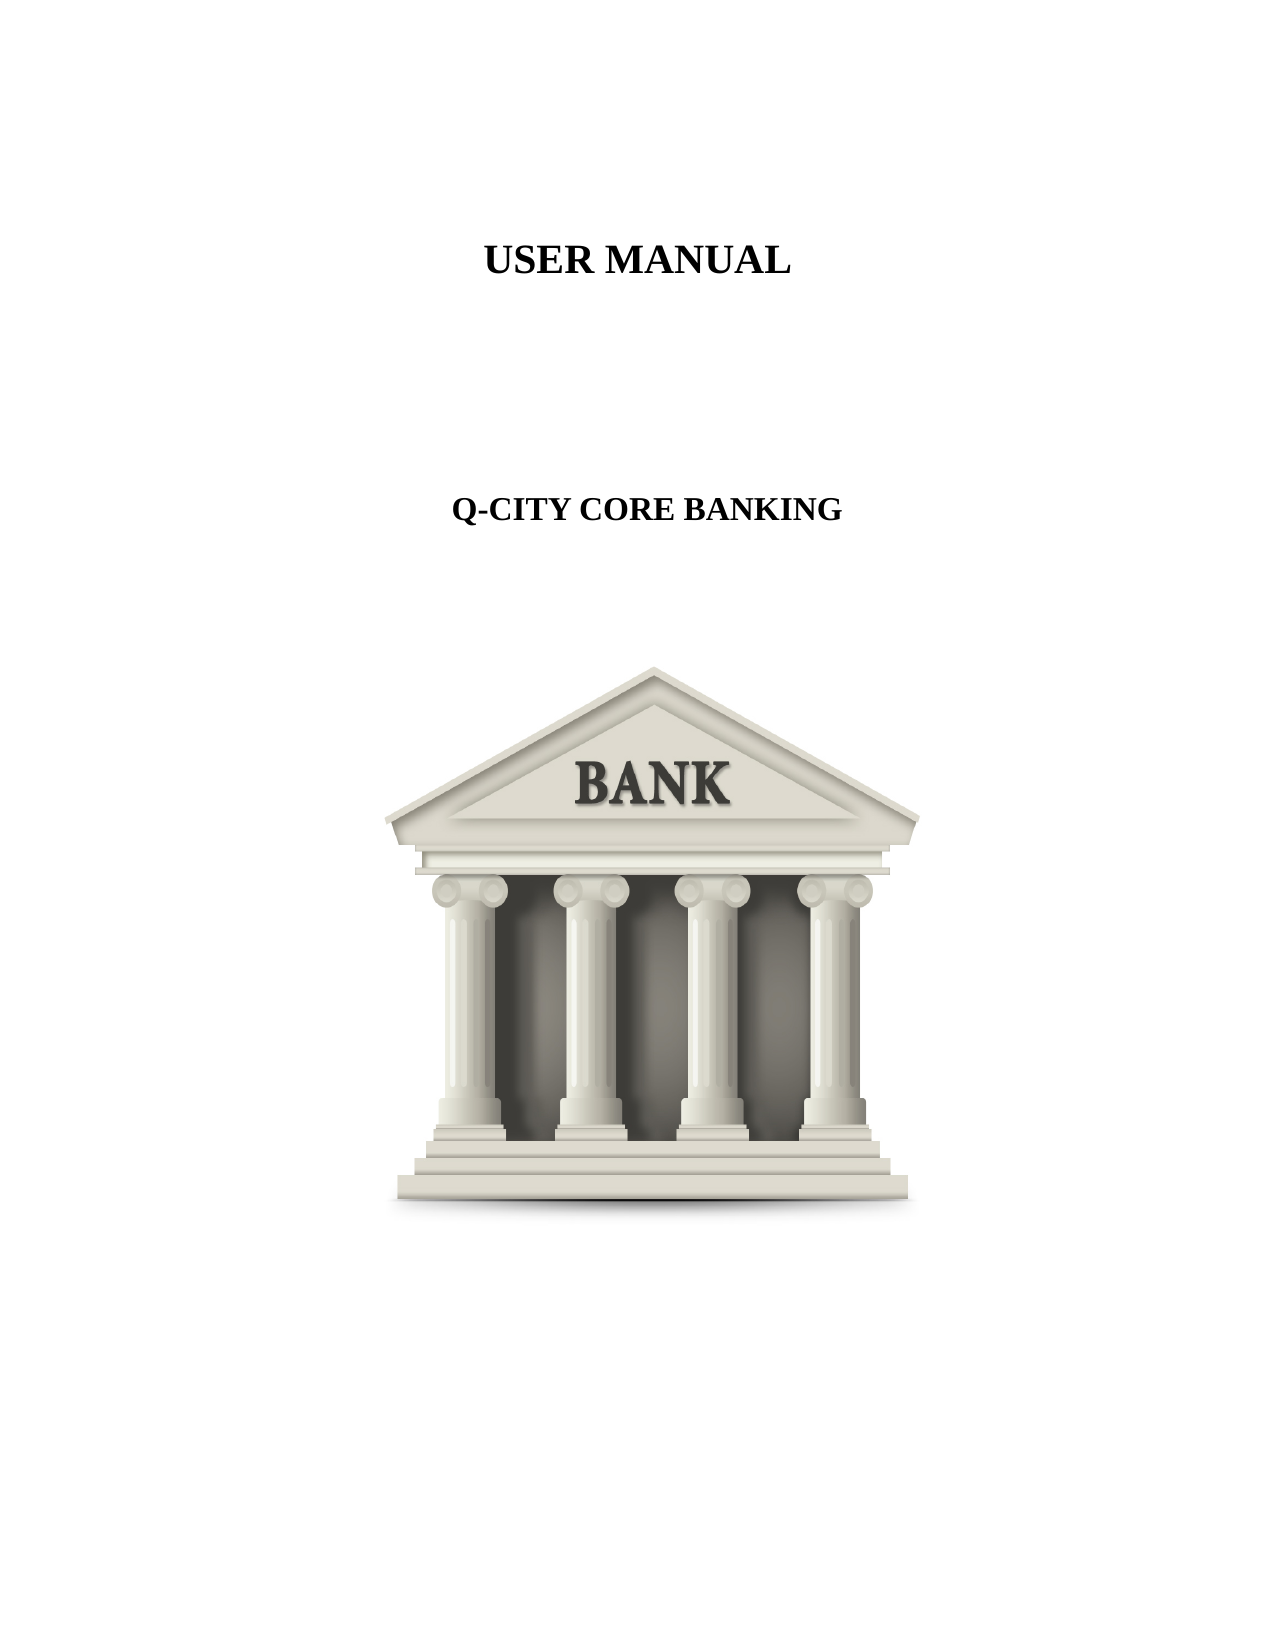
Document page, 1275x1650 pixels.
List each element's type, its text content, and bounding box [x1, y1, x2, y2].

text Q-CITY CORE BANKING [118, 489, 1157, 527]
picture [296, 653, 996, 1262]
text USER MANUAL [118, 235, 1157, 283]
